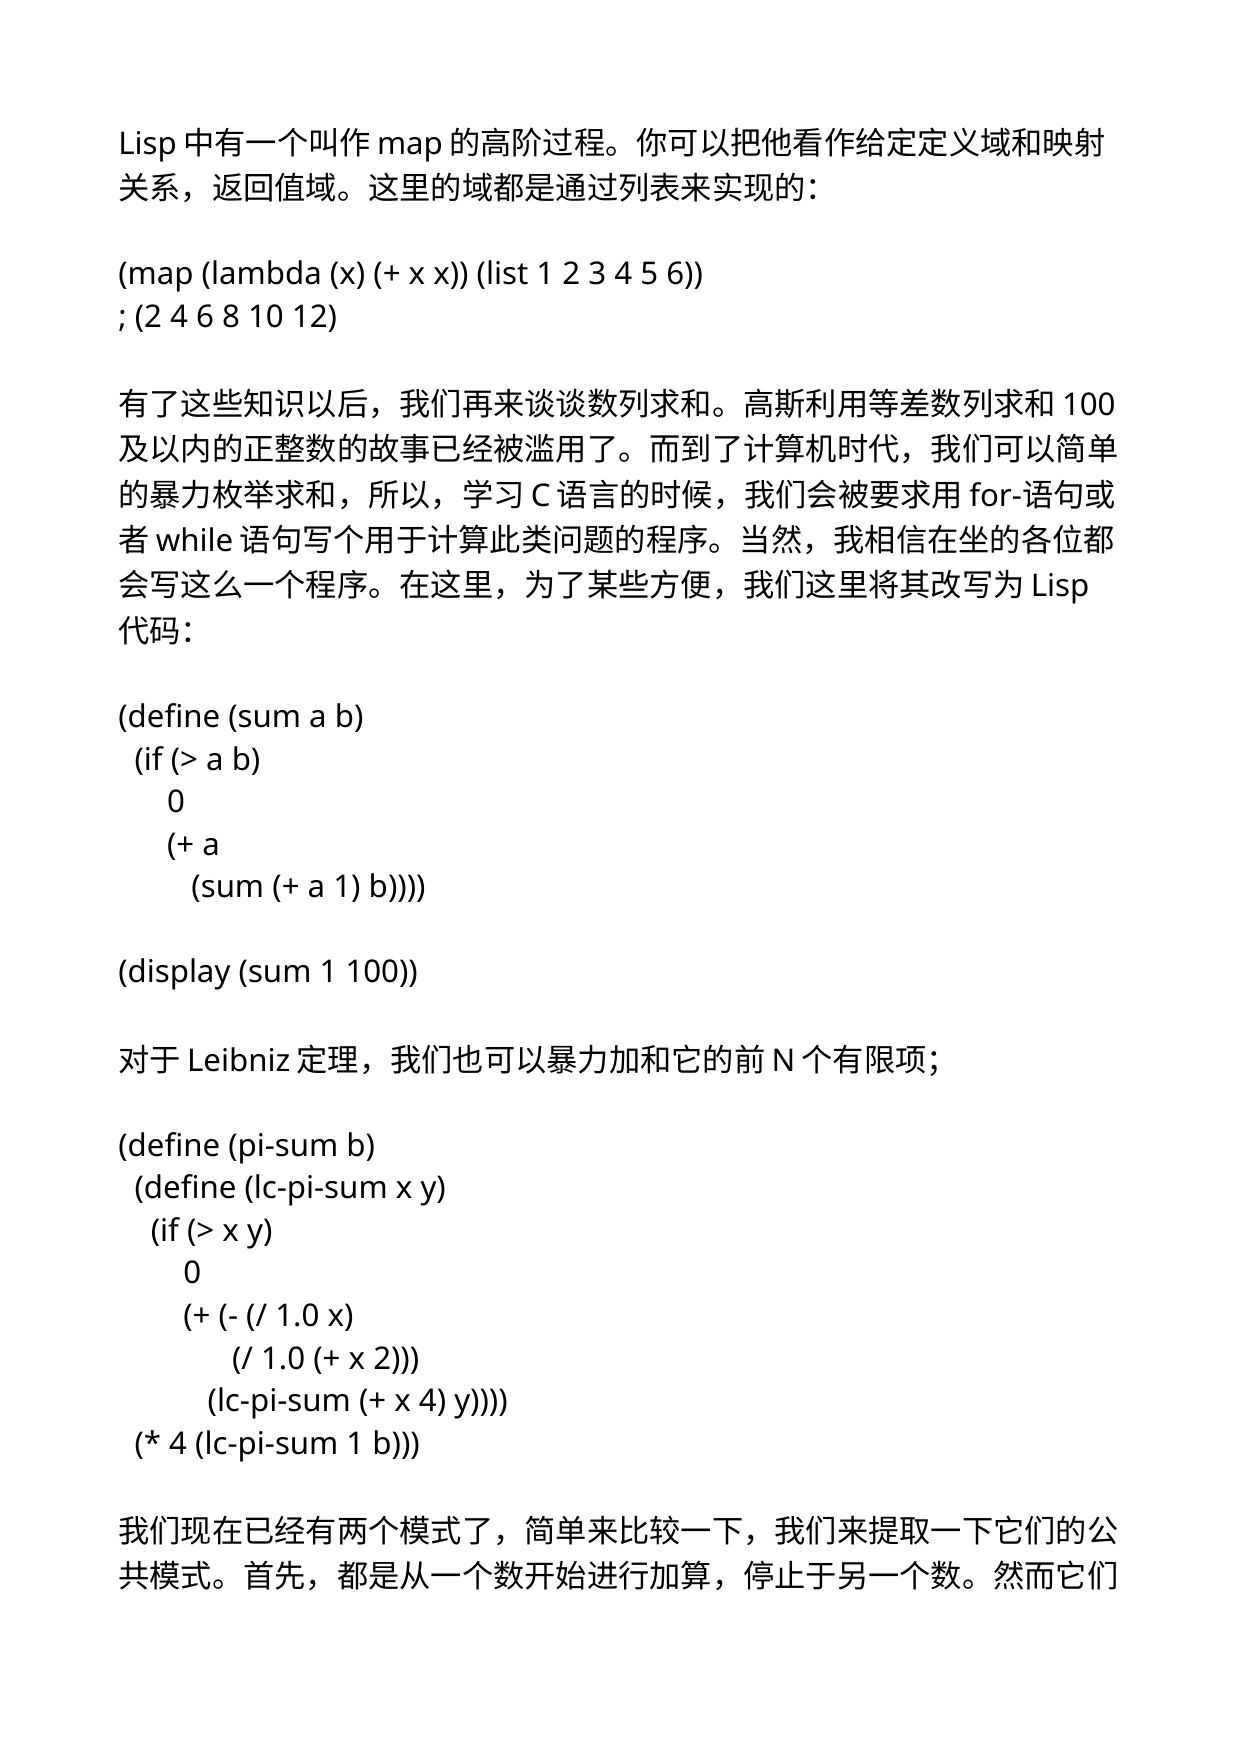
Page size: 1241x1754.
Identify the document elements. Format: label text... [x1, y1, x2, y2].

text Lisp中有一个叫作map的高阶过程。你可以把他看作给定定义域和映射关系，返回值域。这里的域都是通过列表来实现的： [118, 118, 1122, 209]
text 我们现在已经有两个模式了，简单来比较一下，我们来提取一下它们的公共模式。首先，都是从一个数开始进行加算，停止于另一个数。然而它们 [118, 1506, 1122, 1597]
text (+ (- (/ 1.0 x) [118, 1293, 1122, 1336]
text 有了这些知识以后，我们再来谈谈数列求和。高斯利用等差数列求和100及以内的正整数的故事已经被滥用了。而到了计算机时代，我们可以简单的暴力枚举求和，所以，学习C语言的时候，我们会被要求用for-语句或者while语句写个用于计算此类问题的程序。当然，我相信在坐的各位都会写这么一个程序。在这里，为了某些方便，我们这里将其改写为Lisp代码： [118, 379, 1122, 651]
text (define (pi-sum b) [118, 1123, 1122, 1165]
text (+ a [118, 822, 1122, 864]
text (if (> a b) [118, 736, 1122, 779]
text (sum (+ a 1) b)))) [118, 864, 1122, 907]
text (/ 1.0 (+ x 2))) [118, 1336, 1122, 1378]
text 0 [118, 1251, 1122, 1293]
text (map (lambda (x) (+ x x)) (list 1 2 3 4 5 6)) [118, 251, 1122, 294]
text ; (2 4 6 8 10 12) [118, 294, 1122, 337]
text (define (sum a b) [118, 694, 1122, 736]
text (display (sum 1 100)) [118, 949, 1122, 992]
text (define (lc-pi-sum x y) [118, 1165, 1122, 1208]
text (* 4 (lc-pi-sum 1 b))) [118, 1421, 1122, 1463]
text (if (> x y) [118, 1208, 1122, 1251]
text 对于Leibniz定理，我们也可以暴力加和它的前N个有限项； [118, 1035, 1122, 1080]
text (lc-pi-sum (+ x 4) y)))) [118, 1378, 1122, 1421]
text 0 [118, 779, 1122, 822]
